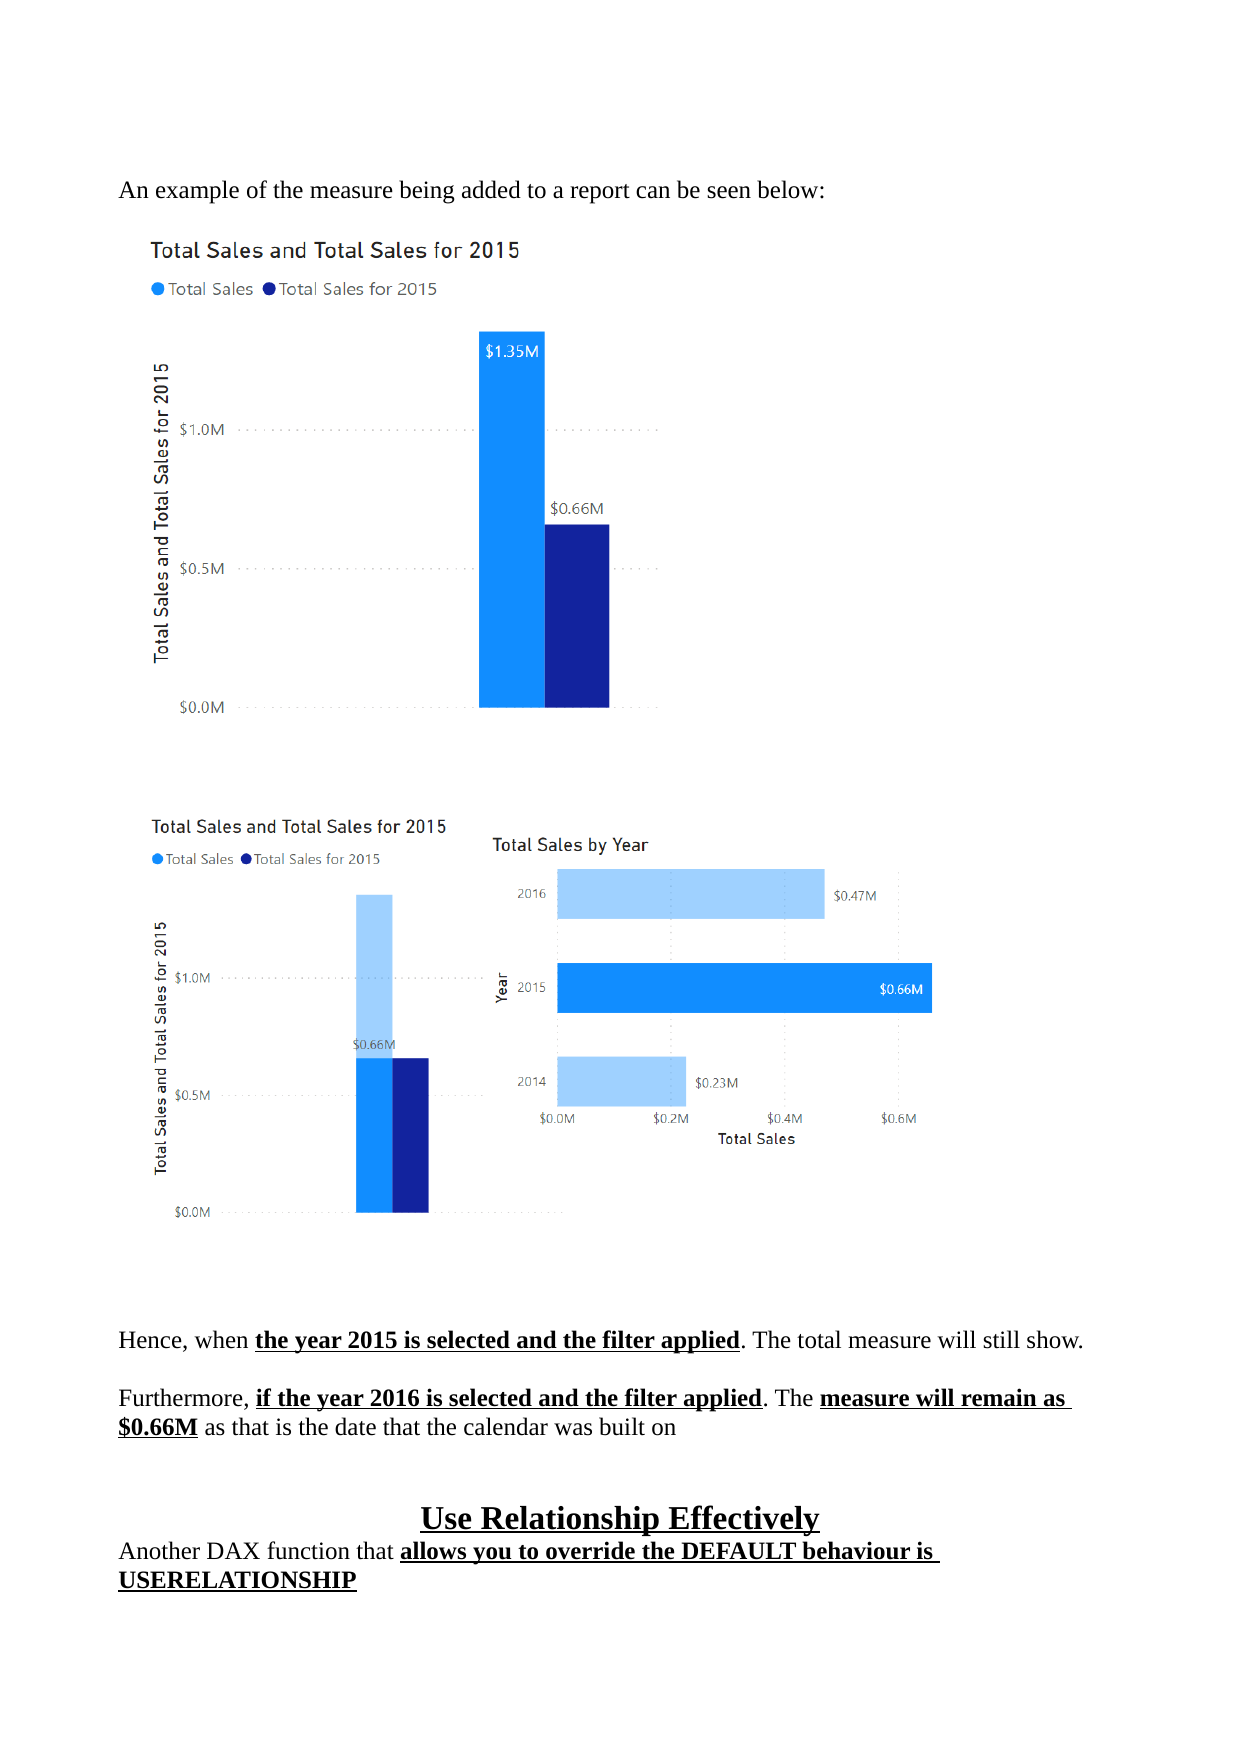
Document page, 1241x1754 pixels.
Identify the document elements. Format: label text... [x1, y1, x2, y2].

picture [133, 217, 659, 769]
text Hence, when the year 2015 is selected and the filter applied. The total measure will still show. [118, 1326, 1122, 1354]
text An example of the measure being added to a report can be seen below: [118, 176, 1122, 204]
text Furthermore, if the year 2016 is selected and the filter applied. The measure will remain as $0.66M as that is the date that the calendar was built on [118, 1383, 1122, 1441]
text Another DAX function that allows you to override the DEFAULT behaviour is USERELATIONSHIP [118, 1536, 1122, 1594]
picture [129, 784, 975, 1294]
text Use Relationship Effectively [118, 1498, 1122, 1536]
